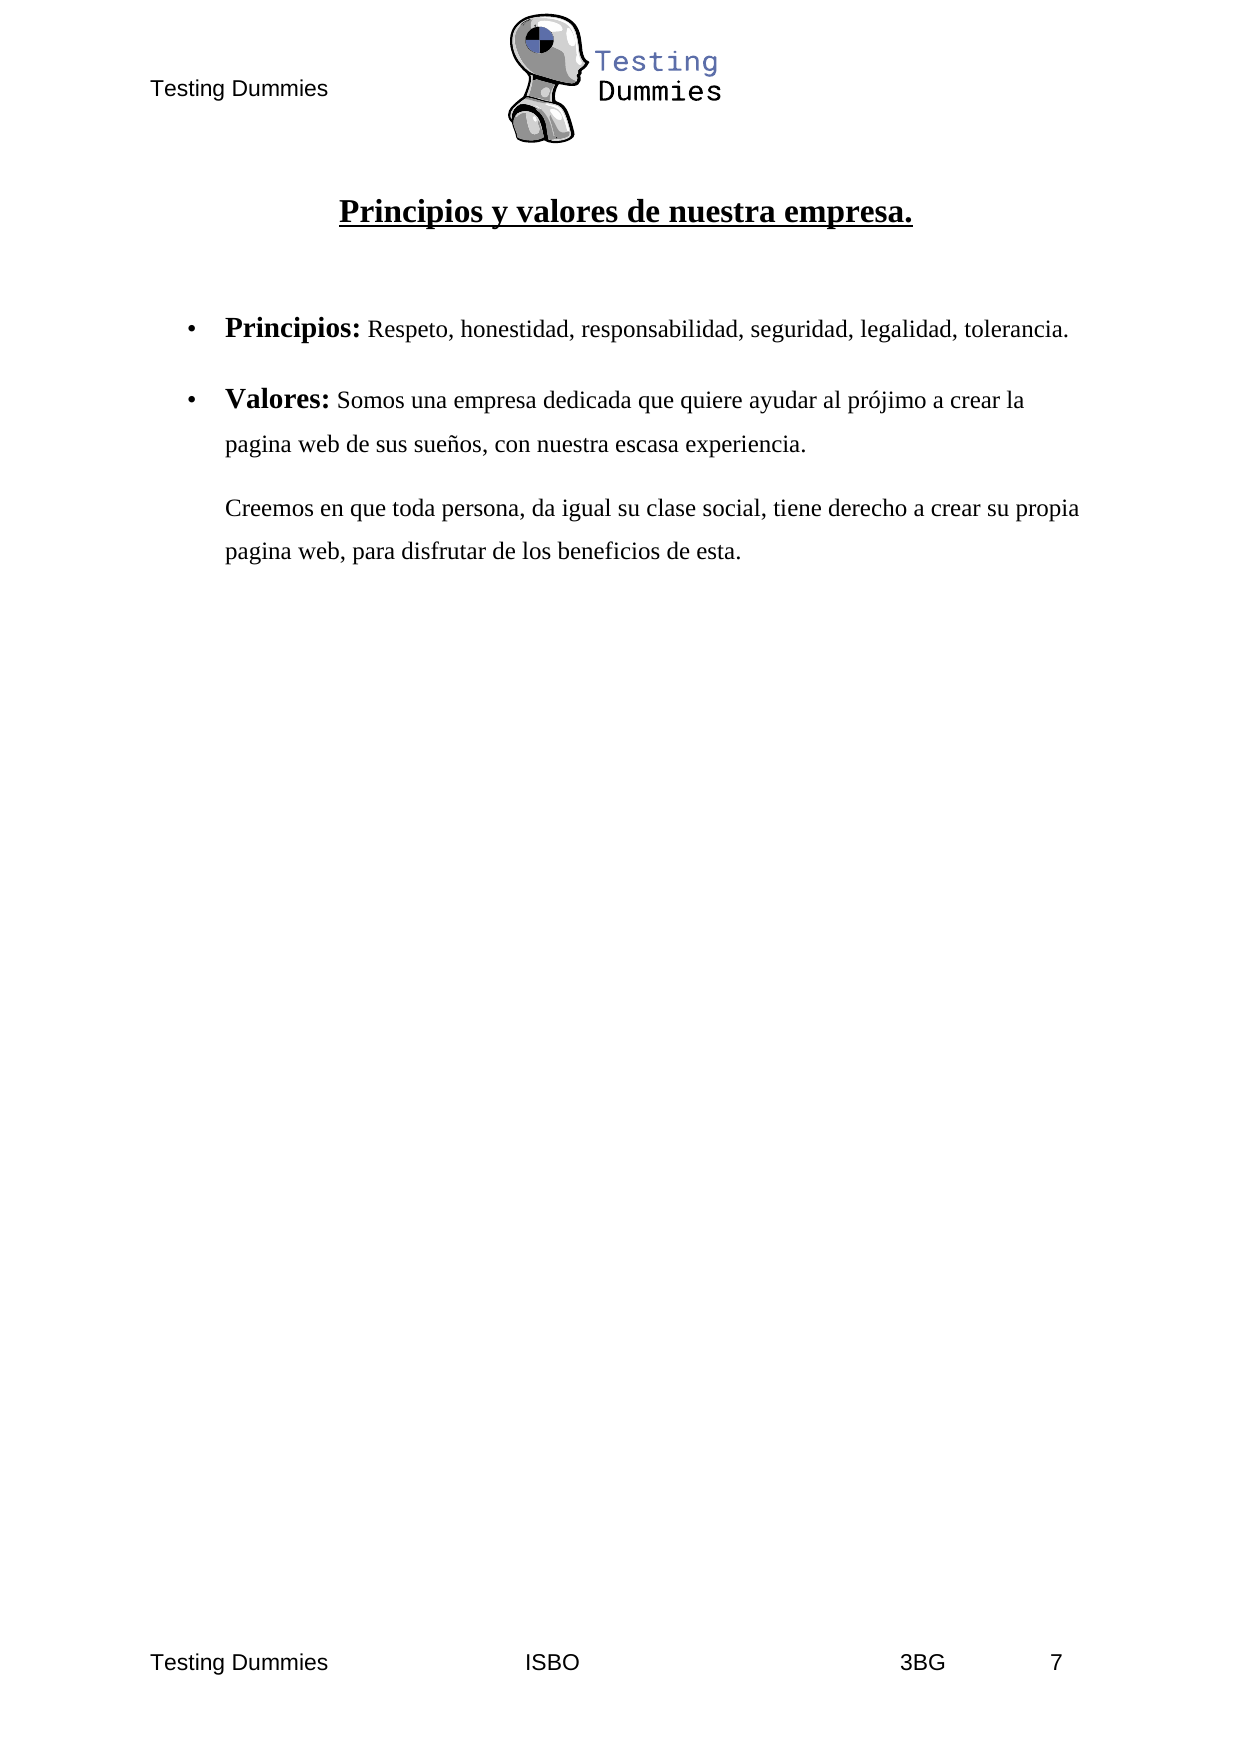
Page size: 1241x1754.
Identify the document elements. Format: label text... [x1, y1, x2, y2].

list Principios: Respeto, honestidad, responsabilidad, seguridad, legalidad, tolerancia. [187, 310, 1090, 343]
subtitle Principios y valores de nuestra empresa. [150, 192, 1090, 230]
list Creemos en que toda persona, da igual su clase social, tiene derecho a crear su propia pagina web, para disfrutar de los beneficios de esta. [187, 493, 1090, 565]
list Valores: Somos una empresa dedicada que quiere ayudar al prójimo a crear la pagina web de sus sueños, con nuestra escasa experiencia. [187, 381, 1090, 458]
